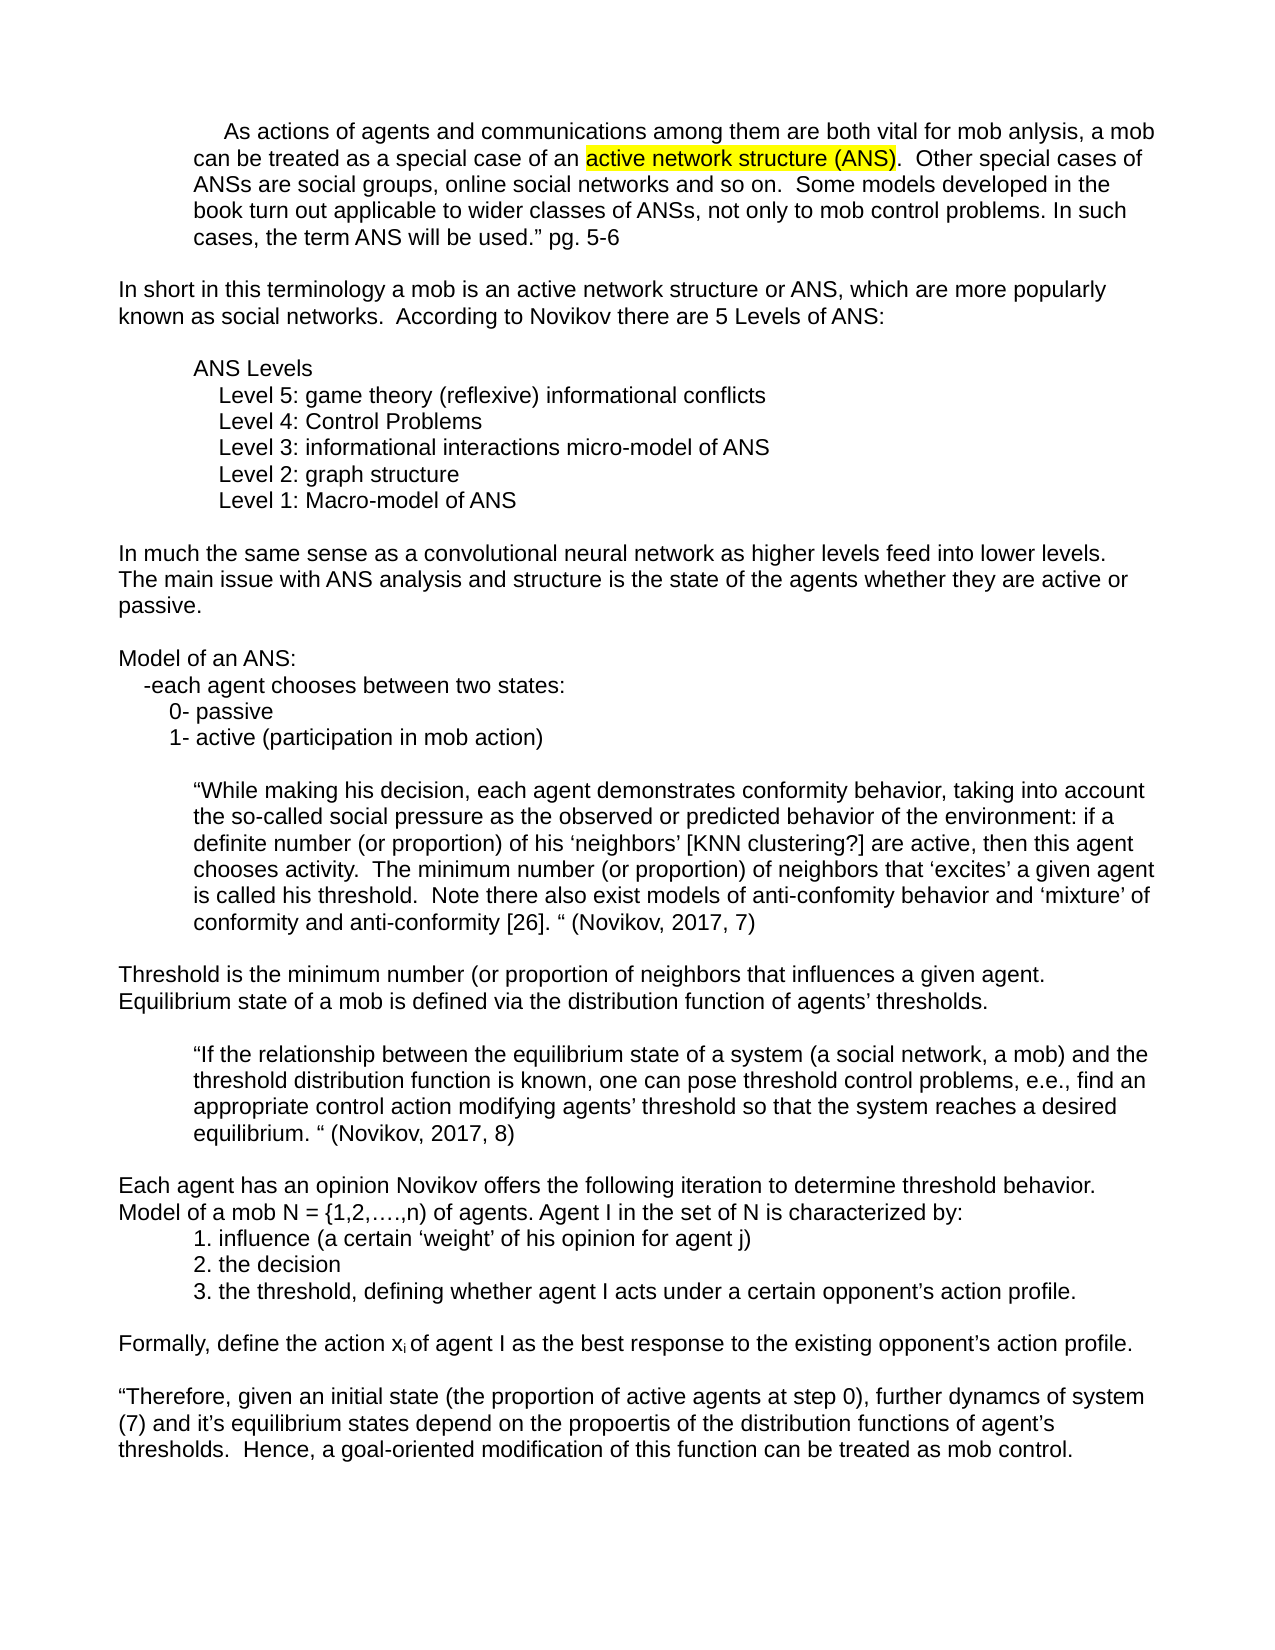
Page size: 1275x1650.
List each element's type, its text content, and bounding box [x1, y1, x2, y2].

text “While making his decision, each agent demonstrates conformity behavior, taking into account the so-called social pressure as the observed or predicted behavior of the environment: if a definite number (or proportion) of his ‘neighbors’ [KNN clustering?] are active, then this agent chooses activity. The minimum number (or proportion) of neighbors that ‘excites’ a given agent is called his threshold. Note there also exist models of anti-confomity behavior and ‘mixture’ of conformity and anti-conformity [26]. “ (Novikov, 2017, 7) [193, 777, 1157, 935]
text 2. the decision [118, 1251, 1157, 1278]
text “If the relationship between the equilibrium state of a system (a social network, a mob) and the threshold distribution function is known, one can pose threshold control problems, e.e., find an appropriate control action modifying agents’ threshold so that the system reaches a desired equilibrium. “ (Novikov, 2017, 8) [193, 1041, 1157, 1146]
text “Therefore, given an initial state (the proportion of active agents at step 0), further dynamcs of system (7) and it’s equilibrium states depend on the propoertis of the distribution functions of agent’s thresholds. Hence, a goal-oriented modification of this function can be treated as mob control. [118, 1383, 1157, 1462]
text Threshold is the minimum number (or proportion of neighbors that influences a given agent. Equilibrium state of a mob is defined via the distribution function of agents’ thresholds. [118, 961, 1157, 1014]
text Level 2: graph structure [193, 461, 1157, 487]
text 3. the threshold, defining whether agent I acts under a certain opponent’s action profile. [118, 1278, 1157, 1304]
text Level 3: informational interactions micro-model of ANS [193, 434, 1157, 461]
text 0- passive [118, 698, 1157, 724]
text Model of a mob N = {1,2,….,n) of agents. Agent I in the set of N is characterized by: [118, 1199, 1157, 1225]
text In short in this terminology a mob is an active network structure or ANS, which are more popularly known as social networks. According to Novikov there are 5 Levels of ANS: [118, 276, 1157, 329]
text In much the same sense as a convolutional neural network as higher levels feed into lower levels. The main issue with ANS analysis and structure is the state of the agents whether they are active or passive. [118, 540, 1157, 619]
text Level 1: Macro-model of ANS [193, 487, 1157, 513]
text ANS Levels Level 5: game theory (reflexive) informational conflicts [193, 355, 1157, 408]
text 1- active (participation in mob action) [118, 724, 1157, 751]
text As actions of agents and communications among them are both vital for mob anlysis, a mob can be treated as a special case of an active network structure (ANS). Other special cases of ANSs are social groups, online social networks and so on. Some models developed in the book turn out applicable to wider classes of ANSs, not only to mob control problems. In such cases, the term ANS will be used.” pg. 5-6 [193, 118, 1157, 250]
text 1. influence (a certain ‘weight’ of his opinion for agent j) [118, 1225, 1157, 1251]
text Formally, define the action xi of agent I as the best response to the existing opponent’s action profile. [118, 1330, 1157, 1357]
text Model of an ANS: [118, 645, 1157, 672]
text -each agent chooses between two states: [118, 672, 1157, 698]
text Each agent has an opinion Novikov offers the following iteration to determine threshold behavior. [118, 1172, 1157, 1199]
text Level 4: Control Problems [193, 408, 1157, 434]
